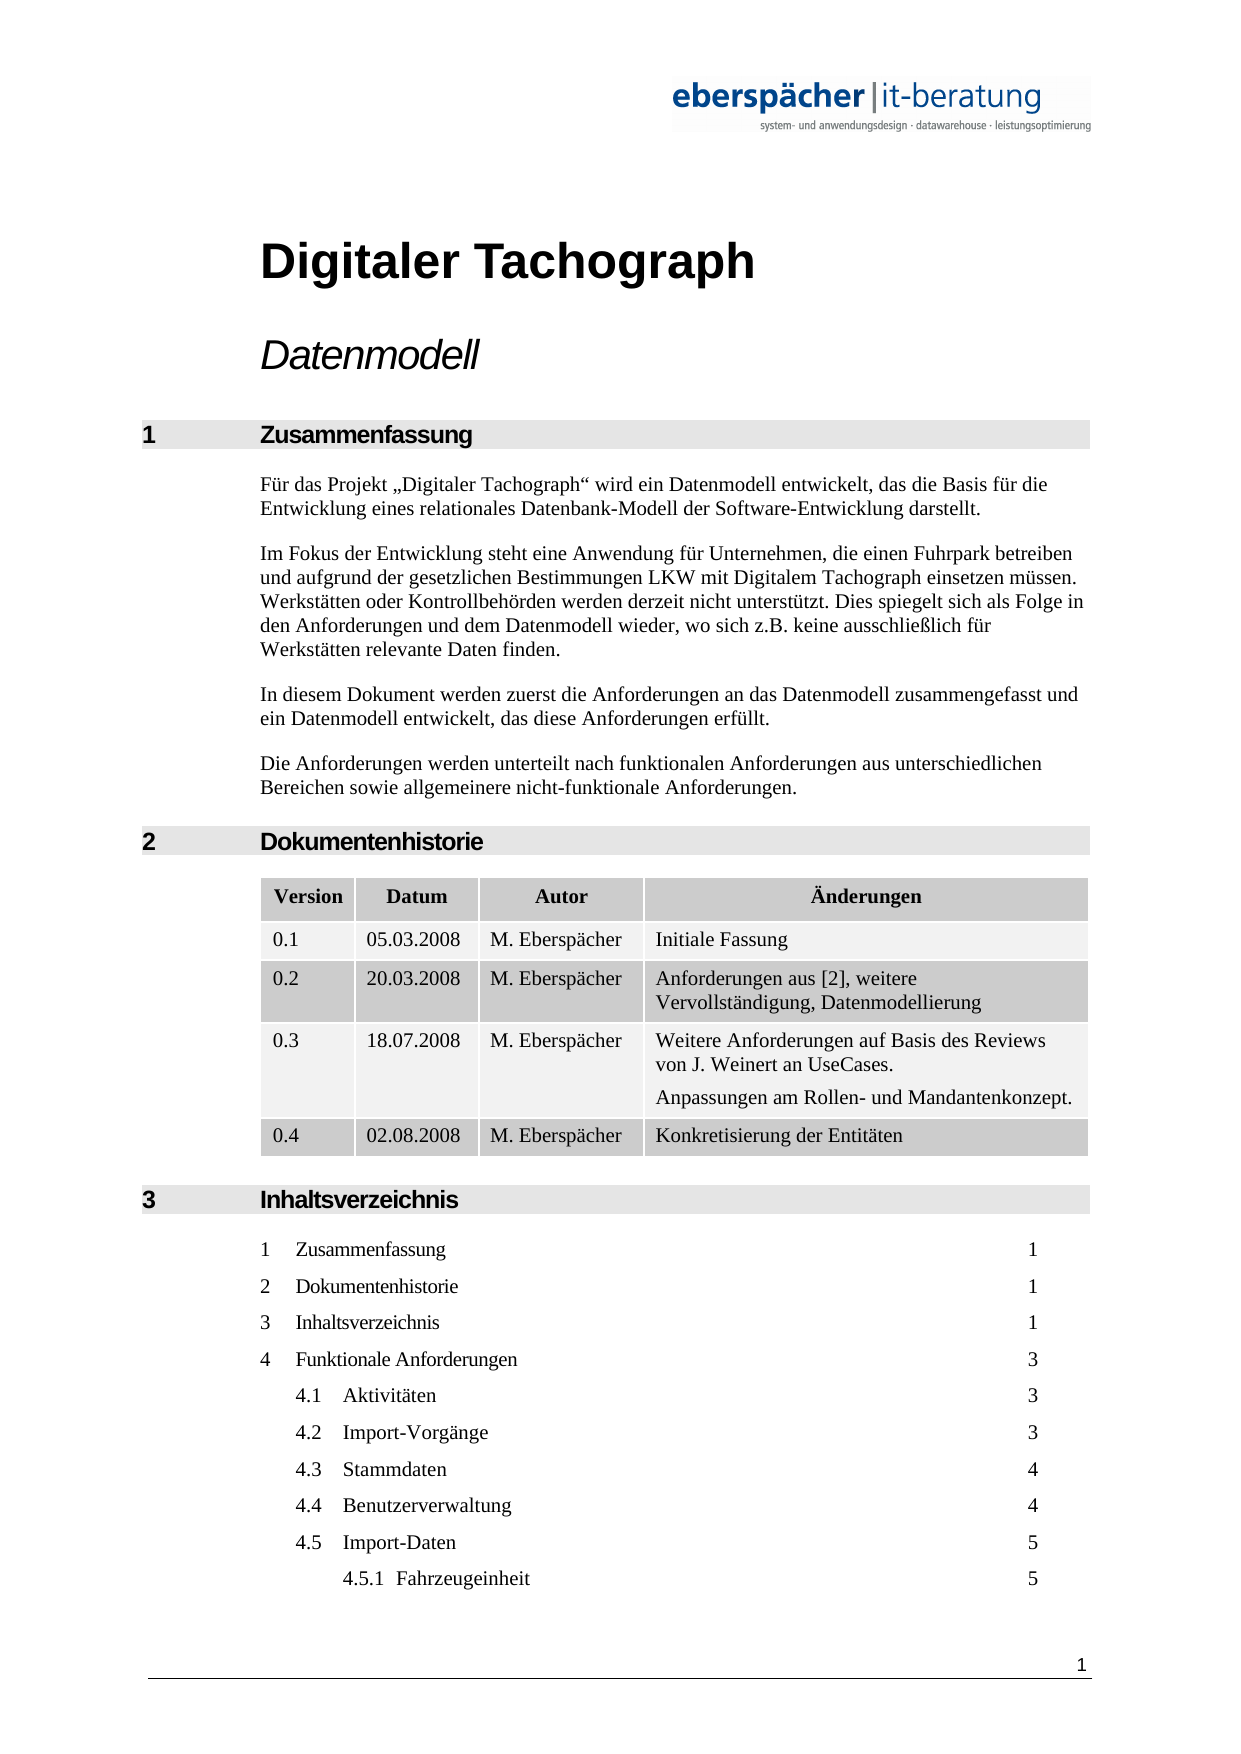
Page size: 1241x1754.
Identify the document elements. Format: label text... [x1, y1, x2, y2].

table_cell M. Eberspächer [480, 923, 643, 959]
table_cell M. Eberspächer [480, 1119, 643, 1156]
subtitle Inhaltsverzeichnis [142, 1185, 1090, 1214]
table_cell 05.03.2008 [356, 923, 478, 959]
text 3 Inhaltsverzeichnis 1 [260, 1310, 1090, 1334]
text In diesem Dokument werden zuerst die Anforderungen an das Datenmodell zusammengefasst und ein Datenmodell entwickelt, das diese Anforderungen erfüllt. [260, 682, 1090, 730]
subtitle Dokumentenhistorie [142, 826, 1090, 855]
table_cell Initiale Fassung [645, 923, 1088, 959]
text 2 Dokumentenhistorie 1 [260, 1274, 1090, 1298]
text 4.3 Stammdaten 4 [295, 1456, 1090, 1481]
subtitle Datenmodell [260, 330, 972, 378]
text 4.5 Import-Daten 5 [295, 1529, 1090, 1554]
table_header Änderungen [645, 878, 1088, 921]
text 4.5.1 Fahrzeugeinheit 5 [343, 1566, 1090, 1590]
title Digitaler Tachograph [260, 231, 972, 289]
table_cell Anforderungen aus [2], weitere Vervollständigung, Datenmodellierung [645, 961, 1088, 1022]
text 1 Zusammenfassung 1 [260, 1237, 1090, 1261]
table_header Autor [480, 878, 643, 921]
table_cell 20.03.2008 [356, 961, 478, 1022]
table_cell M. Eberspächer [480, 1024, 643, 1117]
table_header Datum [356, 878, 478, 921]
text 4 Funktionale Anforderungen 3 [260, 1347, 1090, 1371]
text Für das Projekt „Digitaler Tachograph“ wird ein Datenmodell entwickelt, das die Basis für die Entwicklung eines relationales Datenbank-Modell der Software-Entwicklung darstellt. [260, 472, 1090, 520]
text 4.1 Aktivitäten 3 [295, 1383, 1090, 1407]
text Die Anforderungen werden unterteilt nach funktionalen Anforderungen aus unterschiedlichen Bereichen sowie allgemeinere nicht-funktionale Anforderungen. [260, 751, 1090, 799]
table_cell 0.3 [261, 1024, 354, 1117]
table_cell M. Eberspächer [480, 961, 643, 1022]
subtitle Zusammenfassung [142, 420, 1090, 449]
table_cell 18.07.2008 [356, 1024, 478, 1117]
table_cell 0.1 [261, 923, 354, 959]
table_cell Konkretisierung der Entitäten [645, 1119, 1088, 1156]
picture [672, 76, 1091, 132]
table_cell 0.4 [261, 1119, 354, 1156]
table_header Version [261, 878, 354, 921]
table_cell 02.08.2008 [356, 1119, 478, 1156]
text 4.2 Import-Vorgänge 3 [295, 1420, 1090, 1444]
text 4.4 Benutzerverwaltung 4 [295, 1493, 1090, 1517]
text Im Fokus der Entwicklung steht eine Anwendung für Unternehmen, die einen Fuhrpark betreiben und aufgrund der gesetzlichen Bestimmungen LKW mit Digitalem Tachograph einsetzen müssen. Werkstätten oder Kontrollbehörden werden derzeit nicht unterstützt. Dies spiegelt sich als Folge in den Anforderungen und dem Datenmodell wieder, wo sich z.B. keine ausschließlich für Werkstätten relevante Daten finden. [260, 541, 1090, 661]
table_cell 0.2 [261, 961, 354, 1022]
table_cell Weitere Anforderungen auf Basis des Reviews von J. Weinert an UseCases. Anpassungen am Rollen- und Mandantenkonzept. [645, 1024, 1088, 1117]
